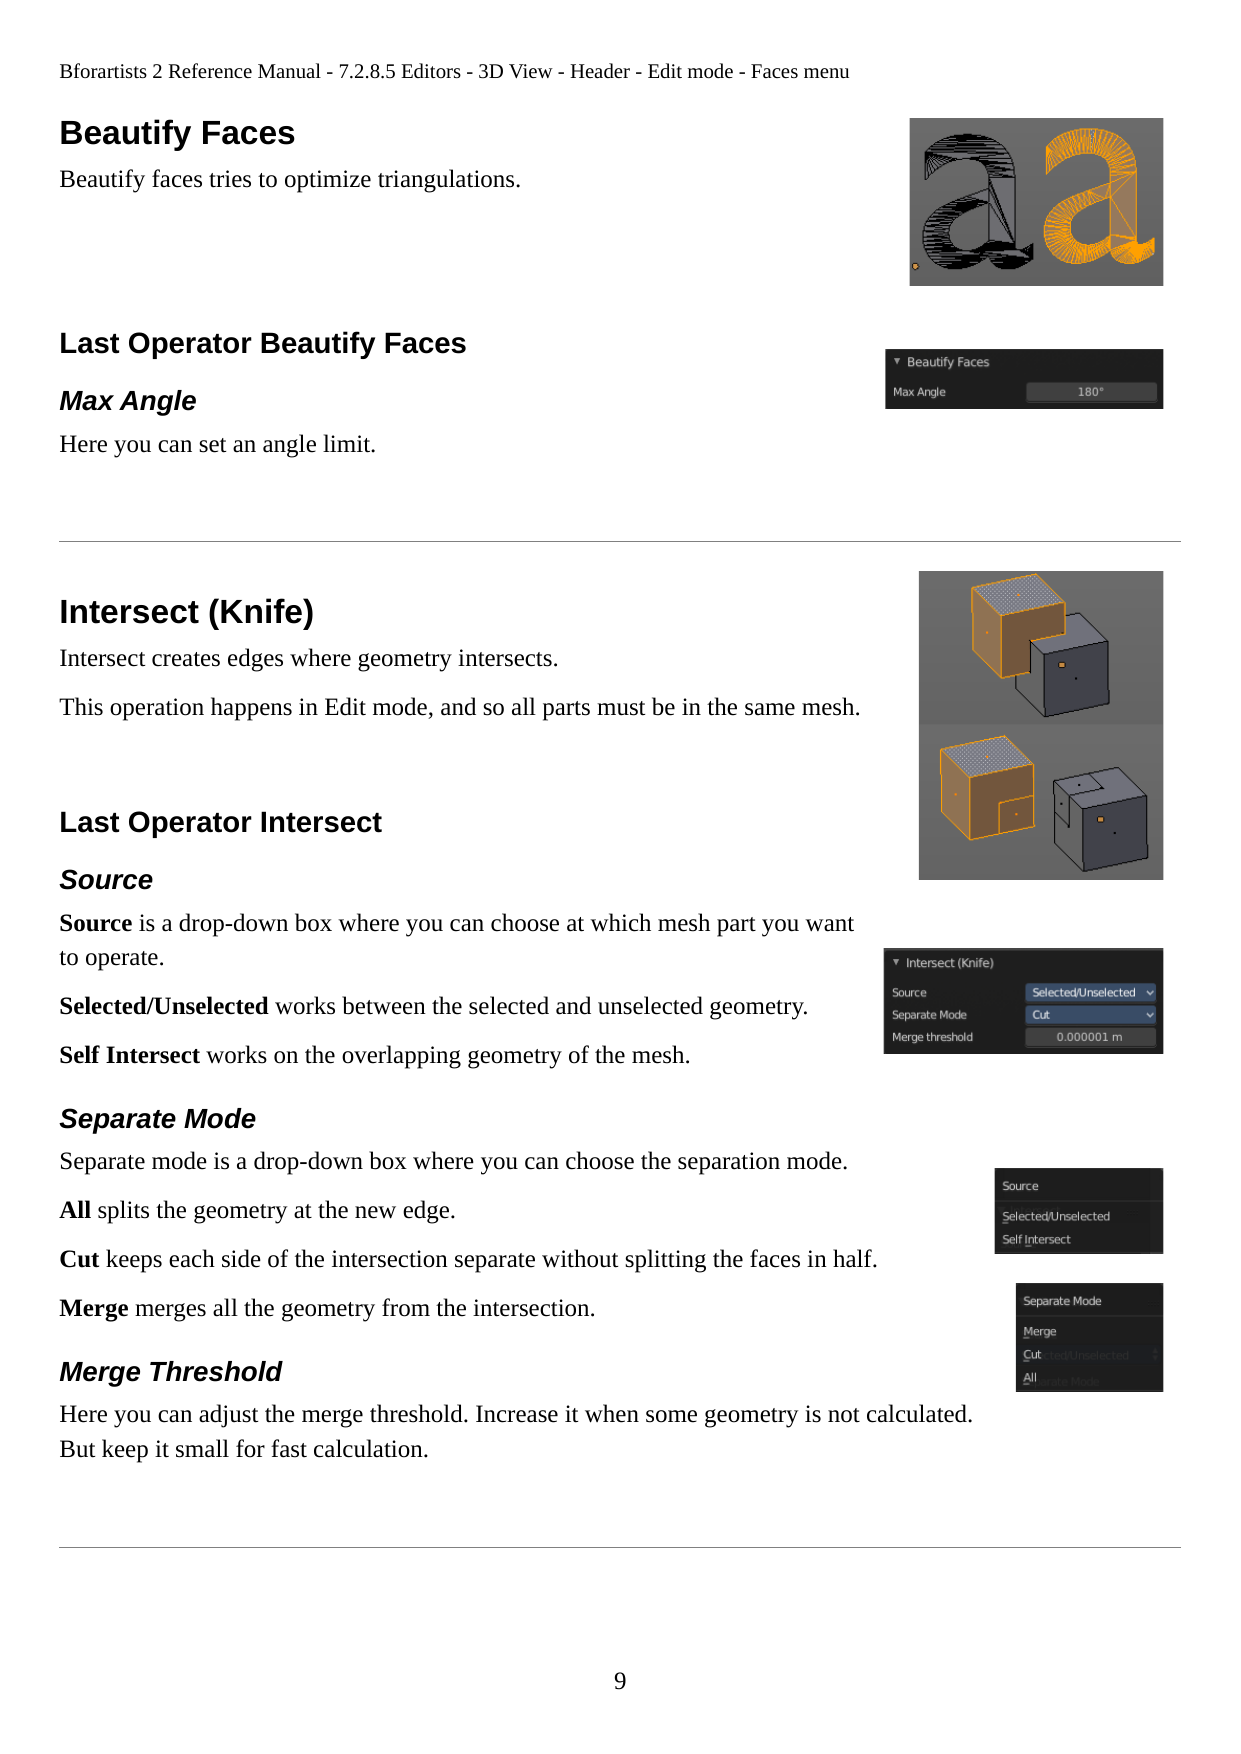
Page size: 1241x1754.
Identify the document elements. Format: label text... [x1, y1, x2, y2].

subtitle Max Angle [59, 384, 1181, 416]
text All splits the geometry at the new edge. [59, 1195, 994, 1224]
text Self Intersect works on the overlapping geometry of the mesh. [59, 1040, 1181, 1069]
text This operation happens in Edit mode, and so all parts must be in the same mesh. [59, 692, 918, 721]
picture [994, 1168, 1164, 1254]
subtitle [1164, 1355, 1181, 1387]
text Selected/Unselected works between the selected and unselected geometry. [59, 991, 883, 1020]
subtitle Separate Mode [59, 1102, 1181, 1134]
subtitle Intersect (Knife) [59, 592, 918, 630]
text Source is a drop-down box where you can choose at which mesh part you want to operate. [59, 908, 1181, 971]
text Cut keeps each side of the intersection separate without splitting the faces in half. [59, 1244, 1181, 1273]
subtitle [1164, 805, 1181, 838]
text Here you can set an angle limit. [59, 429, 1181, 457]
picture [883, 948, 1164, 1054]
picture [885, 349, 1164, 409]
subtitle [1164, 592, 1181, 630]
text Beautify faces tries to optimize triangulations. [59, 164, 909, 192]
subtitle Merge Threshold [59, 1355, 1015, 1387]
text Intersect creates edges where geometry intersects. [59, 643, 918, 672]
subtitle Last Operator Intersect [59, 805, 918, 838]
text Merge merges all the geometry from the intersection. [59, 1293, 1015, 1322]
subtitle Source [59, 863, 1181, 895]
text Here you can adjust the merge threshold. Increase it when some geometry is not calculated. But keep it small for fast calculation. [59, 1399, 1181, 1463]
picture [1015, 1283, 1164, 1392]
subtitle Last Operator Beautify Faces [59, 326, 1181, 359]
text Separate mode is a drop-down box where you can choose the separation mode. [59, 1146, 1181, 1175]
picture [918, 571, 1164, 880]
subtitle Beautify Faces [59, 113, 1181, 151]
picture [909, 118, 1164, 286]
